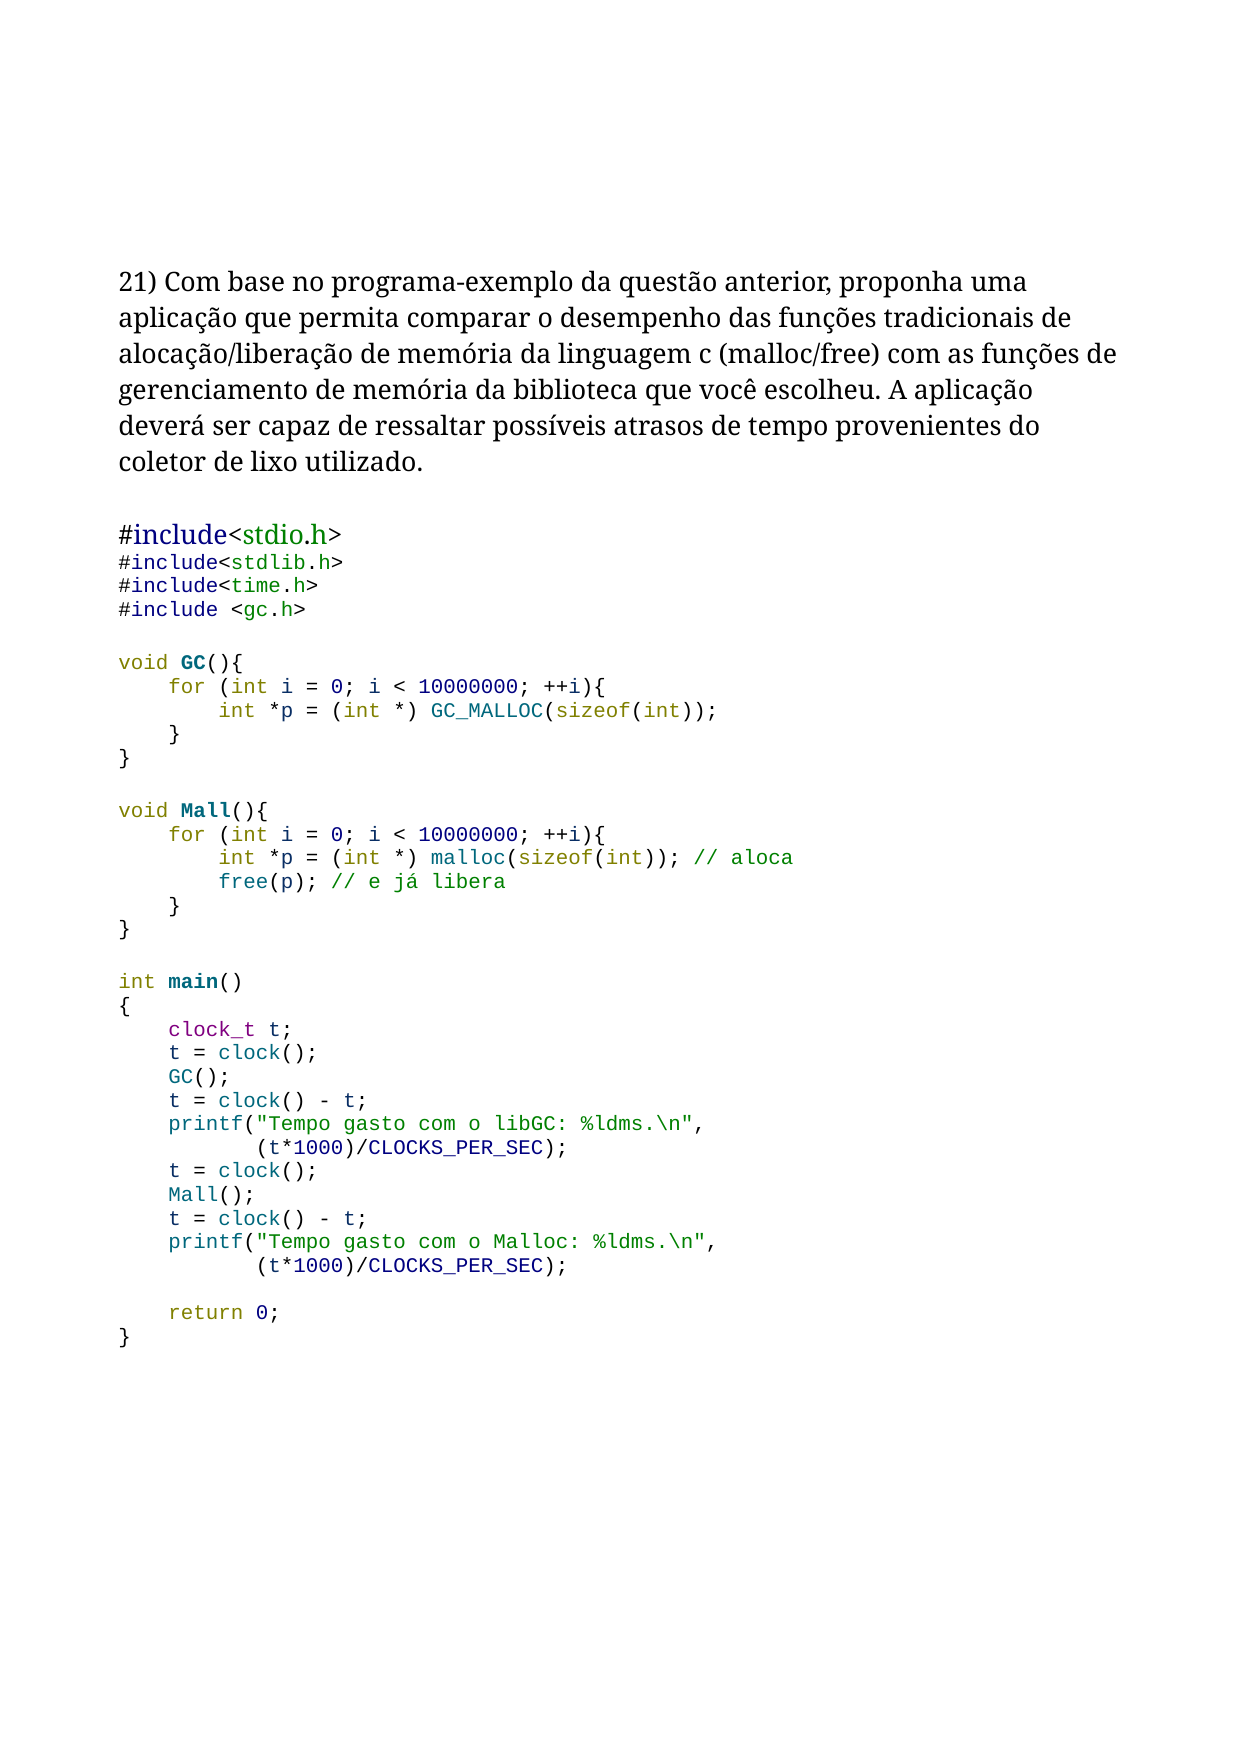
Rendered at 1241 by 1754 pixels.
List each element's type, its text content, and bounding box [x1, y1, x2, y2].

text int *p = (int *) GC_MALLOC(sizeof(int)); [118, 699, 1122, 723]
text Mall(); [118, 1184, 1122, 1208]
text #include<time.h> [118, 576, 1122, 599]
text #include <gc.h> [118, 599, 1122, 623]
text printf("Tempo gasto com o libGC: %ldms.\n", [118, 1113, 1122, 1137]
text return 0; [118, 1302, 1122, 1326]
text } [118, 1326, 1122, 1350]
text t = clock(); [118, 1161, 1122, 1184]
text { [118, 995, 1122, 1019]
text } [118, 894, 1122, 918]
text for (int i = 0; i < 10000000; ++i){ [118, 676, 1122, 699]
text void Mall(){ [118, 800, 1122, 824]
text } [118, 747, 1122, 771]
text (t*1000)/CLOCKS_PER_SEC); [118, 1255, 1122, 1279]
text t = clock() - t; [118, 1089, 1122, 1113]
text t = clock(); [118, 1042, 1122, 1066]
text clock_t t; [118, 1019, 1122, 1042]
text GC(); [118, 1066, 1122, 1089]
text t = clock() - t; [118, 1208, 1122, 1231]
text (t*1000)/CLOCKS_PER_SEC); [118, 1137, 1122, 1161]
text printf("Tempo gasto com o Malloc: %ldms.\n", [118, 1231, 1122, 1255]
text int *p = (int *) malloc(sizeof(int)); // aloca [118, 847, 1122, 871]
text 21) Com base no programa-exemplo da questão anterior, proponha uma aplicação que permita comparar o desempenho das funções tradicionais de alocação/liberação de memória da linguagem c (malloc/free) com as funções de gerenciamento de memória da biblioteca que você escolheu. A aplicação deverá ser capaz de ressaltar possíveis atrasos de tempo provenientes do coletor de lixo utilizado. [118, 263, 1122, 479]
text #include<stdio.h> [118, 516, 1122, 552]
text #include<stdlib.h> [118, 552, 1122, 576]
text for (int i = 0; i < 10000000; ++i){ [118, 824, 1122, 847]
text int main() [118, 971, 1122, 995]
text void GC(){ [118, 652, 1122, 676]
text } [118, 723, 1122, 747]
text } [118, 918, 1122, 942]
text free(p); // e já libera [118, 871, 1122, 894]
